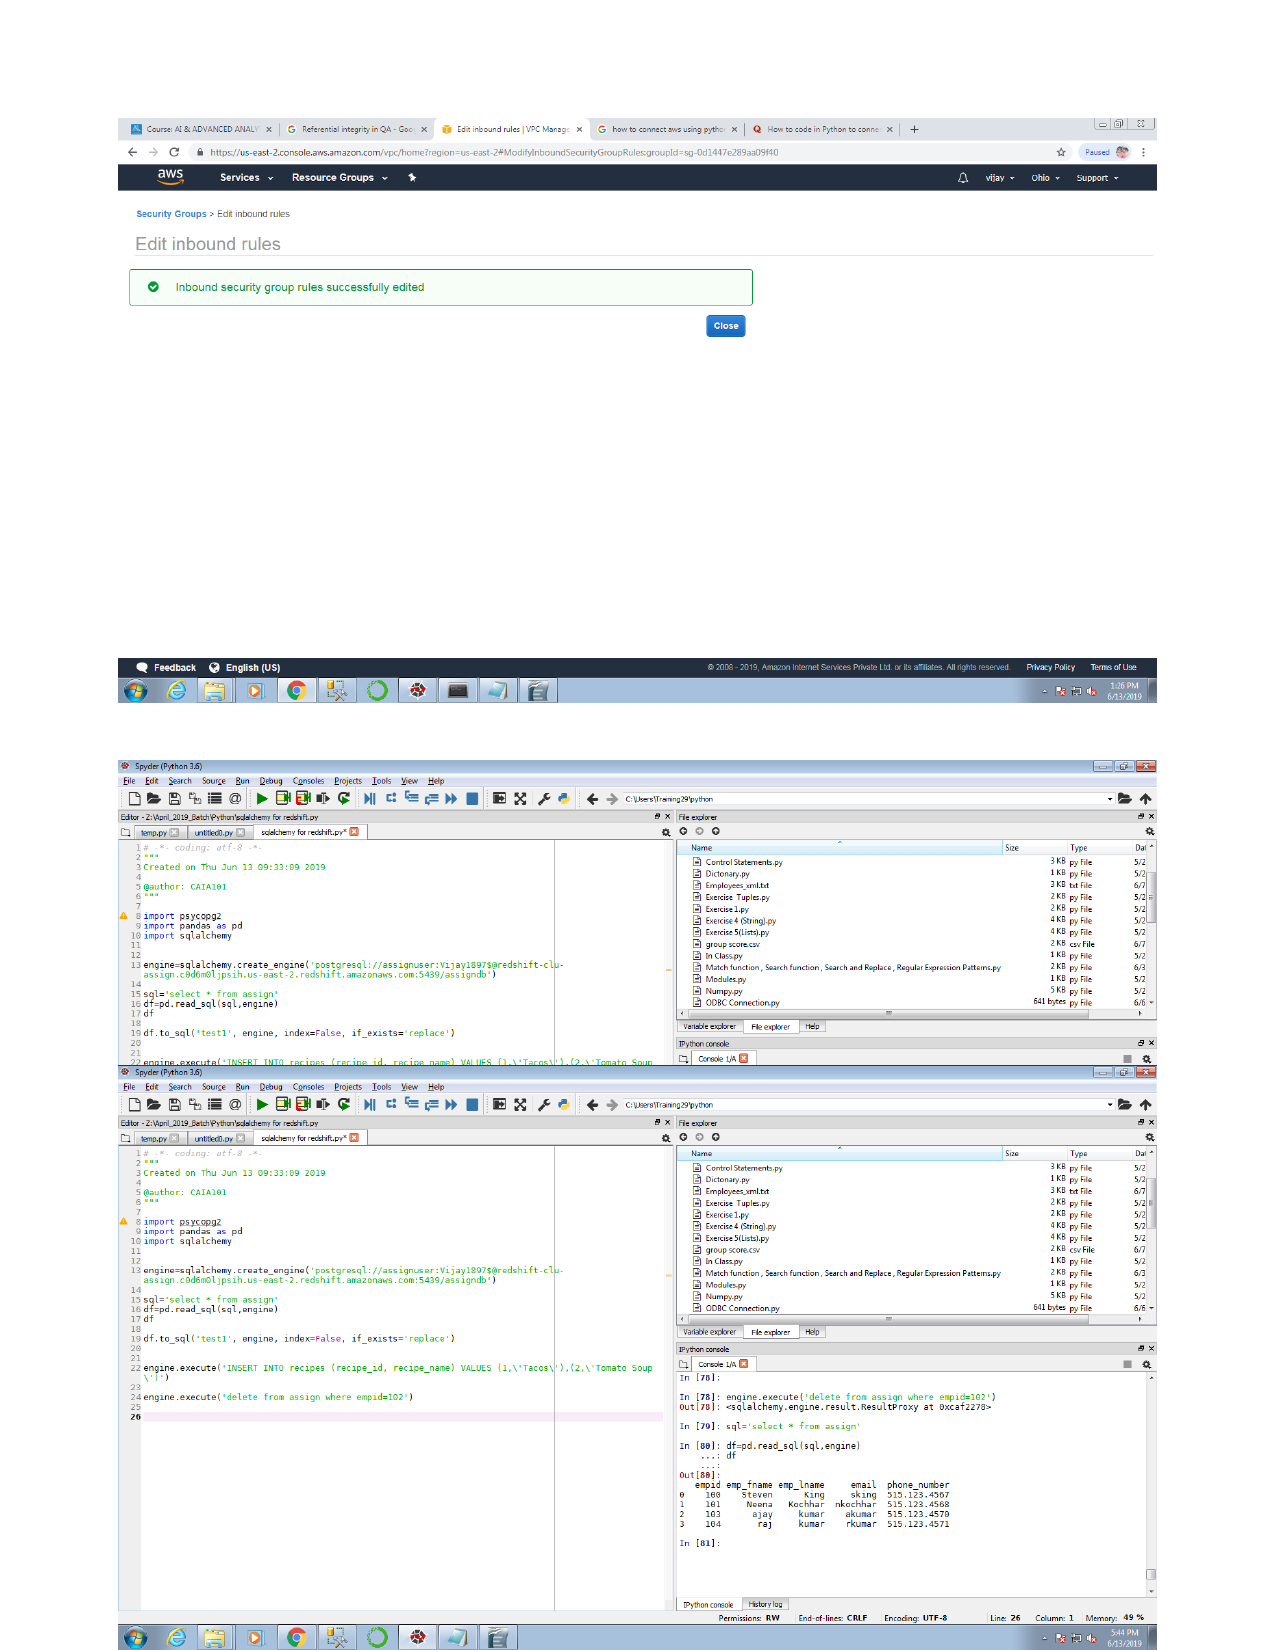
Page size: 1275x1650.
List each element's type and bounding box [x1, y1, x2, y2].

picture [118, 118, 1157, 703]
picture [118, 760, 1157, 1650]
